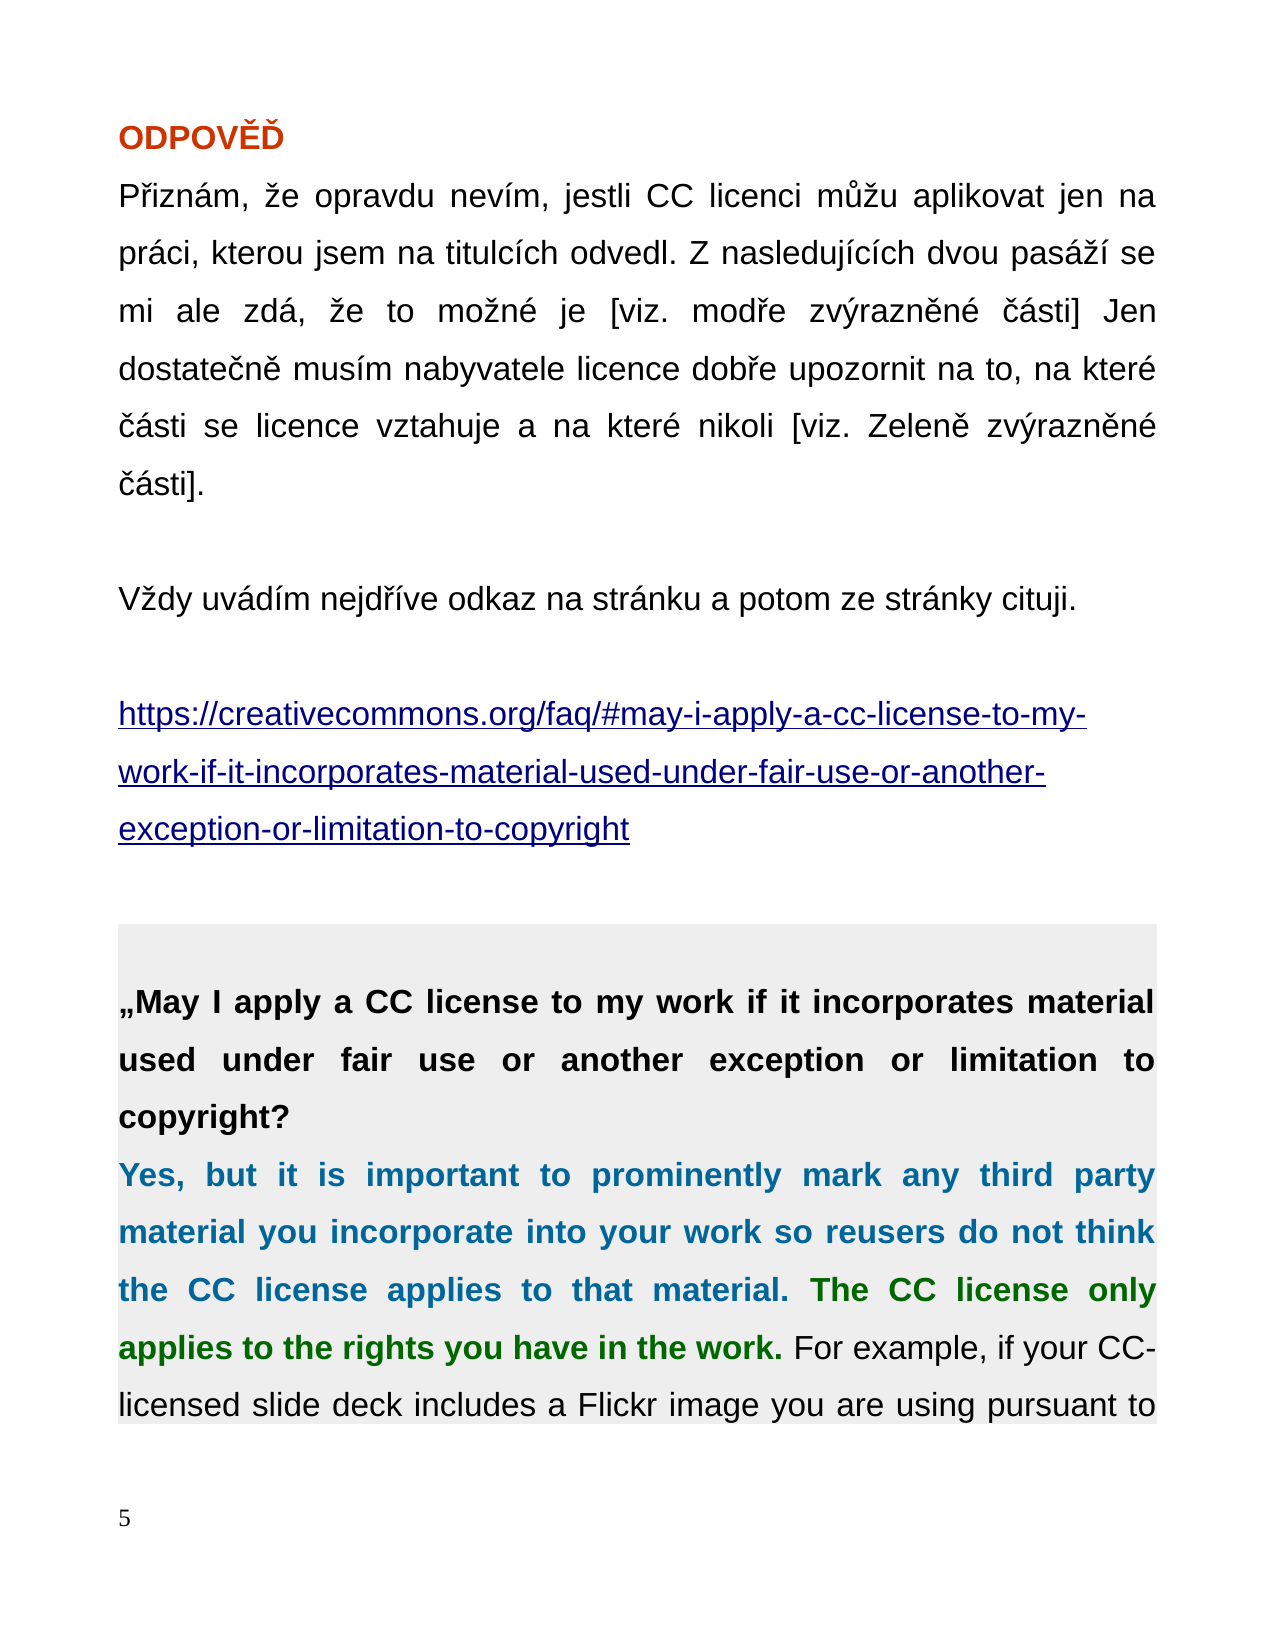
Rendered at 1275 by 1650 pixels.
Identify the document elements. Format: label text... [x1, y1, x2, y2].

text „May I apply a CC license to my work if it incorporates material used under fair use or another exception or limitation to copyright? [118, 982, 1157, 1136]
text Přiznám, že opravdu nevím, jestli CC licenci můžu aplikovat jen na práci, kterou jsem na titulcích odvedl. Z nasledujících dvou pasáží se mi ale zdá, že to možné je [viz. modře zvýrazněné části] Jen dostatečně musím nabyvatele licence dobře upozornit na to, na které části se licence vztahuje a na které nikoli [viz. Zeleně zvýrazněné části]. [118, 176, 1157, 502]
text Yes, but it is important to prominently mark any third party material you incorporate into your work so reusers do not think the CC license applies to that material. The CC license only applies to the rights you have in the work. For example, if your CC-licensed slide deck includes a Flickr image you are using pursuant to [118, 1155, 1157, 1424]
text ODPOVĚĎ [118, 118, 1157, 157]
text https://creativecommons.org/faq/#may-i-apply-a-cc-license-to-my-work-if-it-incorporates-material-used-under-fair-use-or-another-exception-or-limitation-to-copyright [118, 694, 1157, 848]
text Vždy uvádím nejdříve odkaz na stránku a potom ze stránky cituji. [118, 579, 1157, 617]
